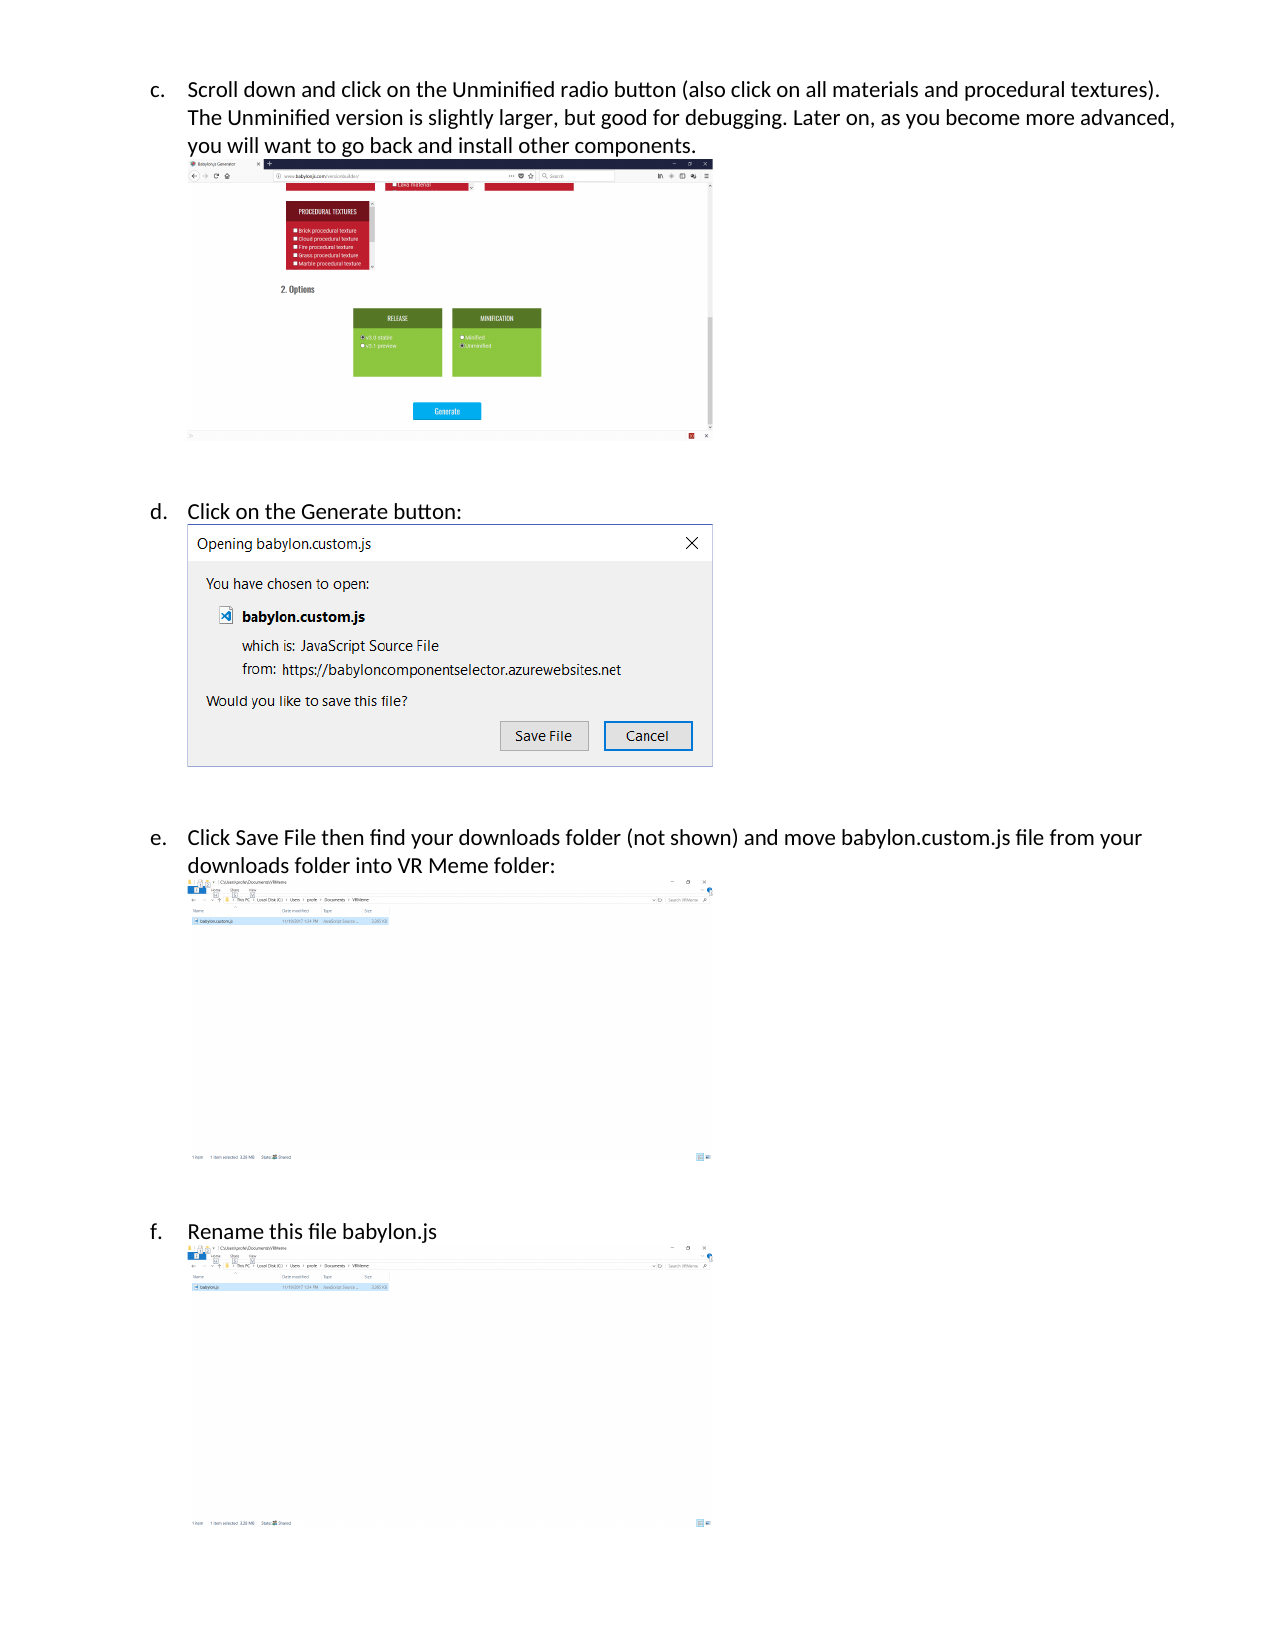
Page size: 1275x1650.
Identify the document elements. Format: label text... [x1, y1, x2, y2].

list Click Save File then find your downloads folder (not shown) and move babylon.custom.js file from your downloads folder into VR Meme folder: [150, 823, 1200, 1217]
list Rename this file babylon.js [150, 1217, 1200, 1526]
list Click on the Generate button: [150, 497, 1200, 823]
list Scroll down and click on the Unminified radio button (also click on all materials and procedural textures). The Unminified version is slightly larger, but good for debugging. Later on, as you become more advanced, you will want to go back and install other components. [150, 75, 1200, 497]
